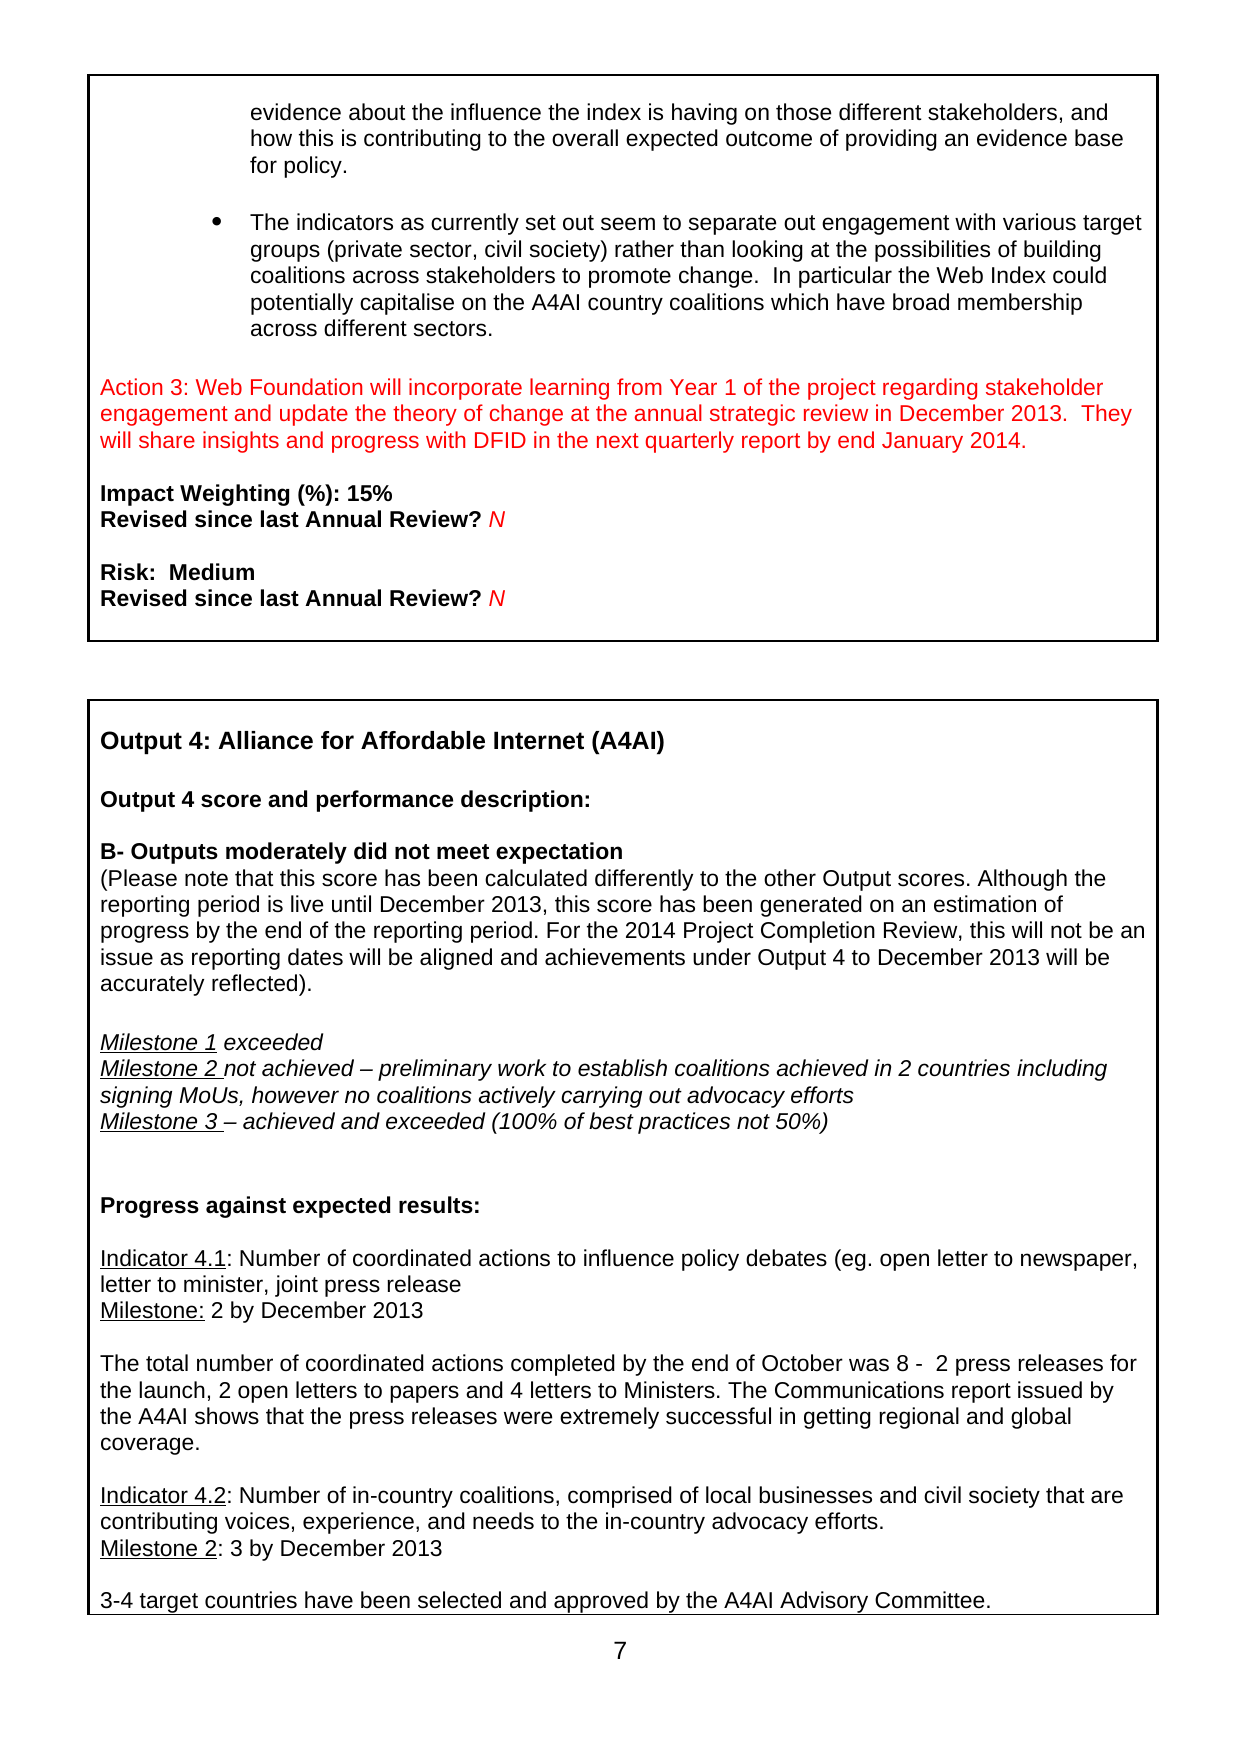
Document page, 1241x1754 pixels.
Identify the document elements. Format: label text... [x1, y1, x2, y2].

table_header Output 4: Alliance for Affordable Internet (A4AI) [90, 701, 1156, 761]
table_cell evidence about the influence the index is having on those different stakeholders, and how this is contributing to the overall expected outcome of providing an evidence base for policy. The indicators as currently set out seem to separate out engagement with various target groups (private sector, civil society) rather than looking at the possibilities of building coalitions across stakeholders to promote change. In particular the Web Index could potentially capitalise on the A4AI country coalitions which have broad membership across different sectors. Action 3: Web Foundation will incorporate learning from Year 1 of the project regarding stakeholder engagement and update the theory of change at the annual strategic review in December 2013. They will share insights and progress with DFID in the next quarterly report by end January 2014. Impact Weighting (%): 15% Revised since last Annual Review? N Risk: Medium Revised since last Annual Review? N [90, 76, 1156, 640]
table_cell Output 4 score and performance description: B- Outputs moderately did not meet expectation (Please note that this score has been calculated differently to the other Output scores. Although the reporting period is live until December 2013, this score has been generated on an estimation of progress by the end of the reporting period. For the 2014 Project Completion Review, this will not be an issue as reporting dates will be aligned and achievements under Output 4 to December 2013 will be accurately reflected). Milestone 1 exceeded Milestone 2 not achieved – preliminary work to establish coalitions achieved in 2 countries including signing MoUs, however no coalitions actively carrying out advocacy efforts Milestone 3 – achieved and exceeded (100% of best practices not 50%) [90, 761, 1156, 1192]
table_cell Progress against expected results: Indicator 4.1: Number of coordinated actions to influence policy debates (eg. open letter to newspaper, letter to minister, joint press release Milestone: 2 by December 2013 The total number of coordinated actions completed by the end of October was 8 - 2 press releases for the launch, 2 open letters to papers and 4 letters to Ministers. The Communications report issued by the A4AI shows that the press releases were extremely successful in getting regional and global coverage. Indicator 4.2: Number of in-country coalitions, comprised of local businesses and civil society that are contributing voices, experience, and needs to the in-country advocacy efforts. Milestone 2: 3 by December 2013 3-4 target countries have been selected and approved by the A4AI Advisory Committee. The A4AI team secured a meeting in New York with the Nigerian Minister of Communications, and signed a Memorandum of Understanding (MOU) with Minister in Abuja. An MoU has also been signed with the Ghanaian government. Two additional MoUs were prepared following several meetings with government officials, and are awaiting final details and signature from respective Ministries. These MoUs are seen as the key first step in forming in-country coalitions as it is important to first get the buy-in of the government. The team has identified a first set of coalition stakeholders in each target country and is currently developing a strategy to reach out to local and global partners to engage with during the initial missions to the countries. These in-country missions should take place by the end of the year in the first 2 countries – Nigeria and Ghana. This milestone has therefore not been reached by October 2013. By the end of the year, progress towards it should be made, but it is unlikely that the 3 in-country coalitions will be fully formed. Indicator 4.3: New research and data on internet affordability and new policy recommendations for achieving markets that are both socially and economically efficient Milestone 2: At least 50% of Alliance best practices have been translated into measurable indicators; annual report on affordability sub-index released All of the A4AI’s best practices have been converted into measureable indicators. The affordability report is due to be published during the first week of December in Cape Town. Working groups have also been established to peer reviewing the report and provide feedback on research results and findings. Recommendations: To reduce transaction costs, the Web Foundation should discuss bringing the DFID logframe indicators in line with the work plan and internal log frame of A4AI, which is being monitored and shared with the Advisory Council (including other donors) on an ongoing basis. Action 4: DFID A4AI lead to review the new A4AI reporting framework and recommend how the DFID project milestones can be updated to reflect these by the mid-year meeting (March 2014). Impact Weighting (%): 25 Revised since last Annual Review? n/a Risk: Medium Revised since last Annual Review? n/a [90, 1192, 1156, 1614]
